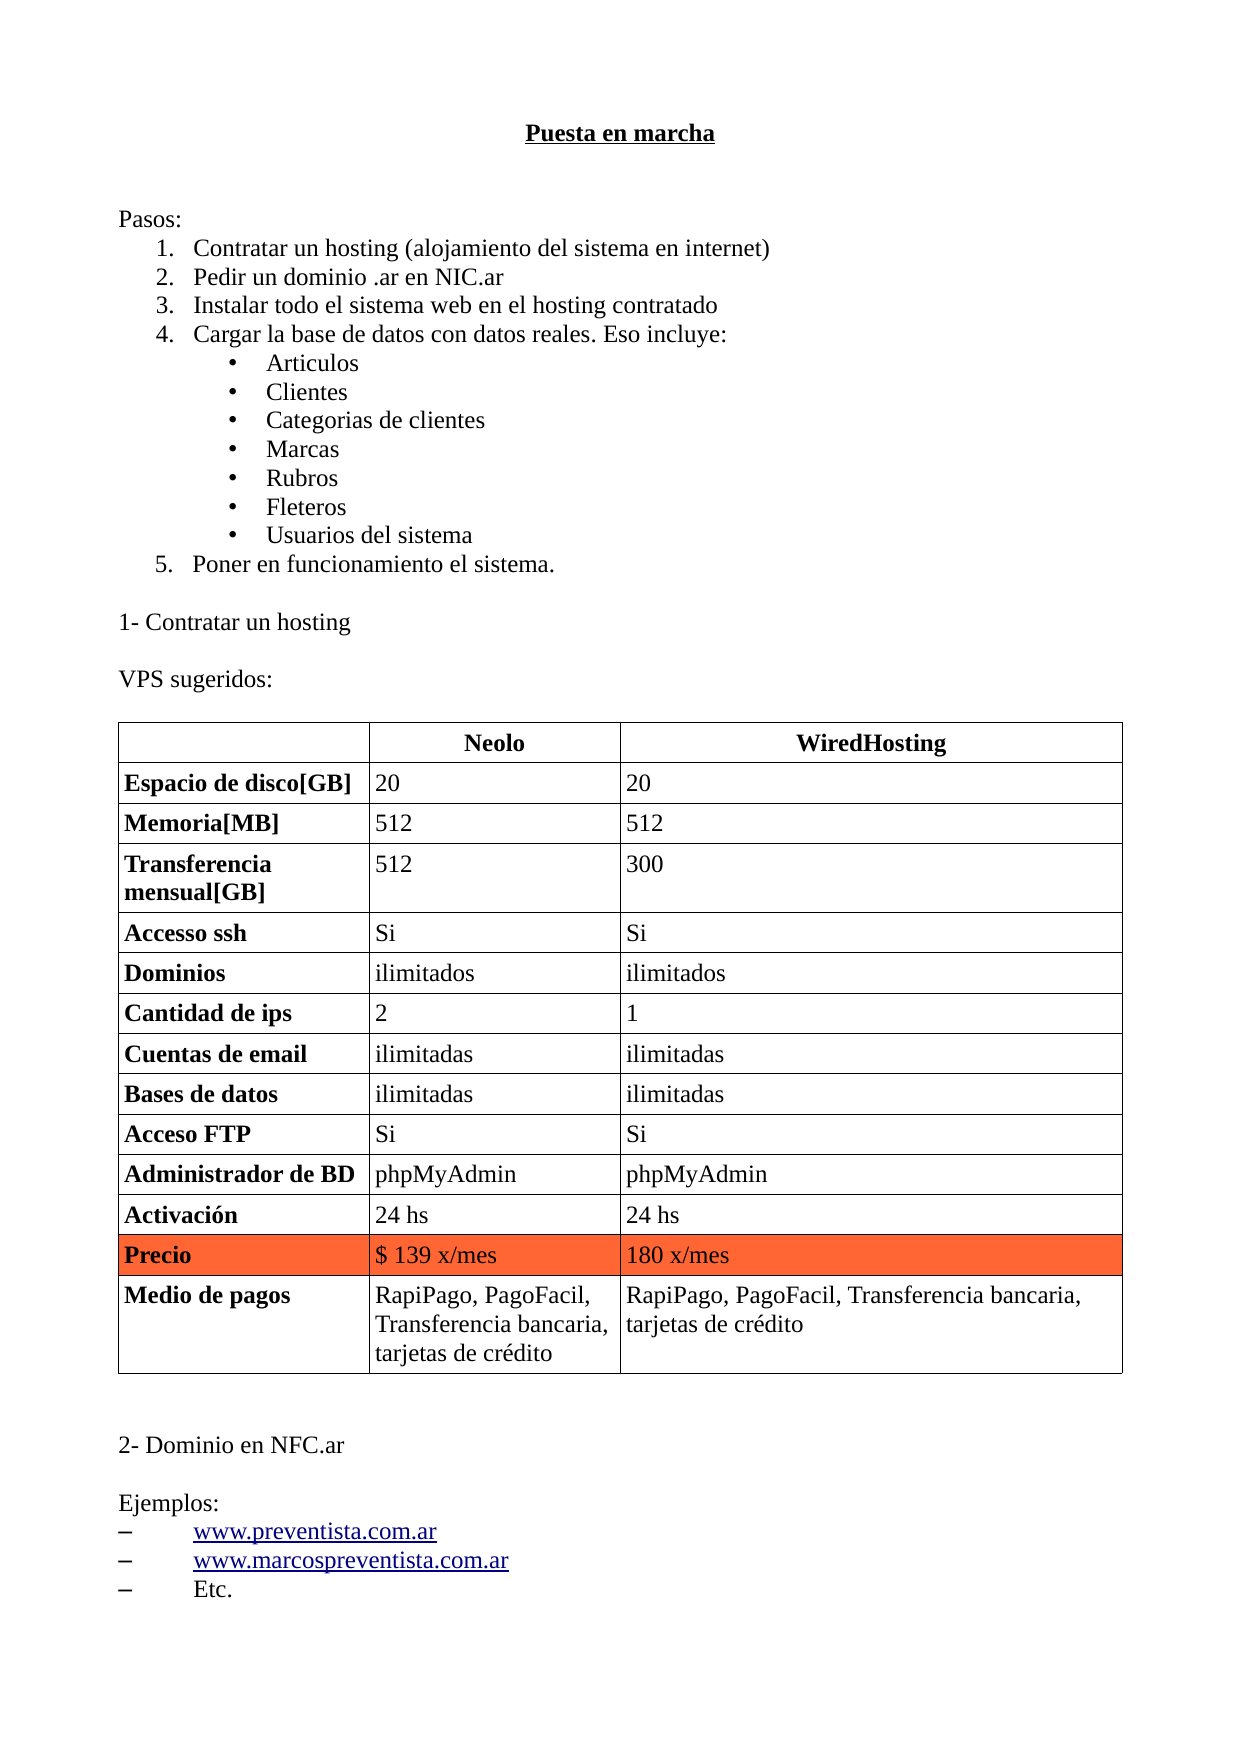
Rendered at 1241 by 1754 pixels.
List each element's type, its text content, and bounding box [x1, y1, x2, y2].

table_cell Acceso FTP [119, 1115, 369, 1154]
table_cell RapiPago, PagoFacil, Transferencia bancaria, tarjetas de crédito [621, 1276, 1122, 1372]
table_cell 300 [621, 844, 1122, 912]
table_header Neolo [370, 723, 620, 762]
table_cell ilimitadas [621, 1034, 1122, 1073]
list Contratar un hosting (alojamiento del sistema en internet) [156, 233, 1122, 262]
text Ejemplos: [118, 1488, 1122, 1516]
table_cell Cantidad de ips [119, 994, 369, 1033]
table_cell 1 [621, 994, 1122, 1033]
table_cell 20 [370, 763, 620, 802]
table_cell phpMyAdmin [621, 1155, 1122, 1194]
table_cell Memoria[MB] [119, 804, 369, 843]
list Pedir un dominio .ar en NIC.ar [156, 262, 1122, 291]
table_cell ilimitados [370, 953, 620, 992]
table_cell ilimitadas [370, 1074, 620, 1113]
list Instalar todo el sistema web en el hosting contratado [156, 291, 1122, 319]
table_cell Precio [119, 1235, 369, 1275]
table_cell RapiPago, PagoFacil, Transferencia bancaria, tarjetas de crédito [370, 1276, 620, 1372]
list Categorias de clientes [228, 406, 1122, 434]
table_cell Si [621, 913, 1122, 952]
list 1- Contratar un hosting [118, 607, 1122, 636]
table_cell 24 hs [370, 1195, 620, 1234]
list Rubros [228, 463, 1122, 492]
text 2- Dominio en NFC.ar [118, 1430, 1122, 1459]
table_cell Si [370, 913, 620, 952]
list Marcas [228, 434, 1122, 463]
list www.marcospreventista.com.ar [118, 1545, 1122, 1574]
table_cell Dominios [119, 953, 369, 992]
list Usuarios del sistema [228, 521, 1122, 549]
table_cell ilimitados [621, 953, 1122, 992]
table_cell 24 hs [621, 1195, 1122, 1234]
table_cell Administrador de BD [119, 1155, 369, 1194]
table_cell Activación [119, 1195, 369, 1234]
text Puesta en marcha [118, 118, 1122, 147]
table_cell 512 [370, 804, 620, 843]
list Clientes [228, 377, 1122, 406]
table_cell phpMyAdmin [370, 1155, 620, 1194]
list www.preventista.com.ar [118, 1516, 1122, 1545]
list Fleteros [228, 492, 1122, 521]
table_cell Espacio de disco[GB] [119, 763, 369, 802]
text VPS sugeridos: [118, 664, 1122, 693]
list Etc. [118, 1574, 1122, 1603]
table_cell ilimitadas [621, 1074, 1122, 1113]
table_header [119, 723, 369, 762]
table_cell ilimitadas [370, 1034, 620, 1073]
table_cell Si [370, 1115, 620, 1154]
table_cell 512 [370, 844, 620, 912]
table_cell Si [621, 1115, 1122, 1154]
text Pasos: [118, 204, 1122, 233]
table_cell 512 [621, 804, 1122, 843]
table_cell 2 [370, 994, 620, 1033]
list 5. Poner en funcionamiento el sistema. [154, 549, 1122, 578]
table_cell $ 139 x/mes [370, 1235, 620, 1275]
table_cell Accesso ssh [119, 913, 369, 952]
list Cargar la base de datos con datos reales. Eso incluye: [156, 319, 1122, 348]
table_cell Cuentas de email [119, 1034, 369, 1073]
table_cell Transferencia mensual[GB] [119, 844, 369, 912]
table_cell Bases de datos [119, 1074, 369, 1113]
table_cell 20 [621, 763, 1122, 802]
table_cell Medio de pagos [119, 1276, 369, 1372]
table_header WiredHosting [621, 723, 1122, 762]
list Articulos [228, 348, 1122, 377]
table_cell 180 x/mes [621, 1235, 1122, 1275]
